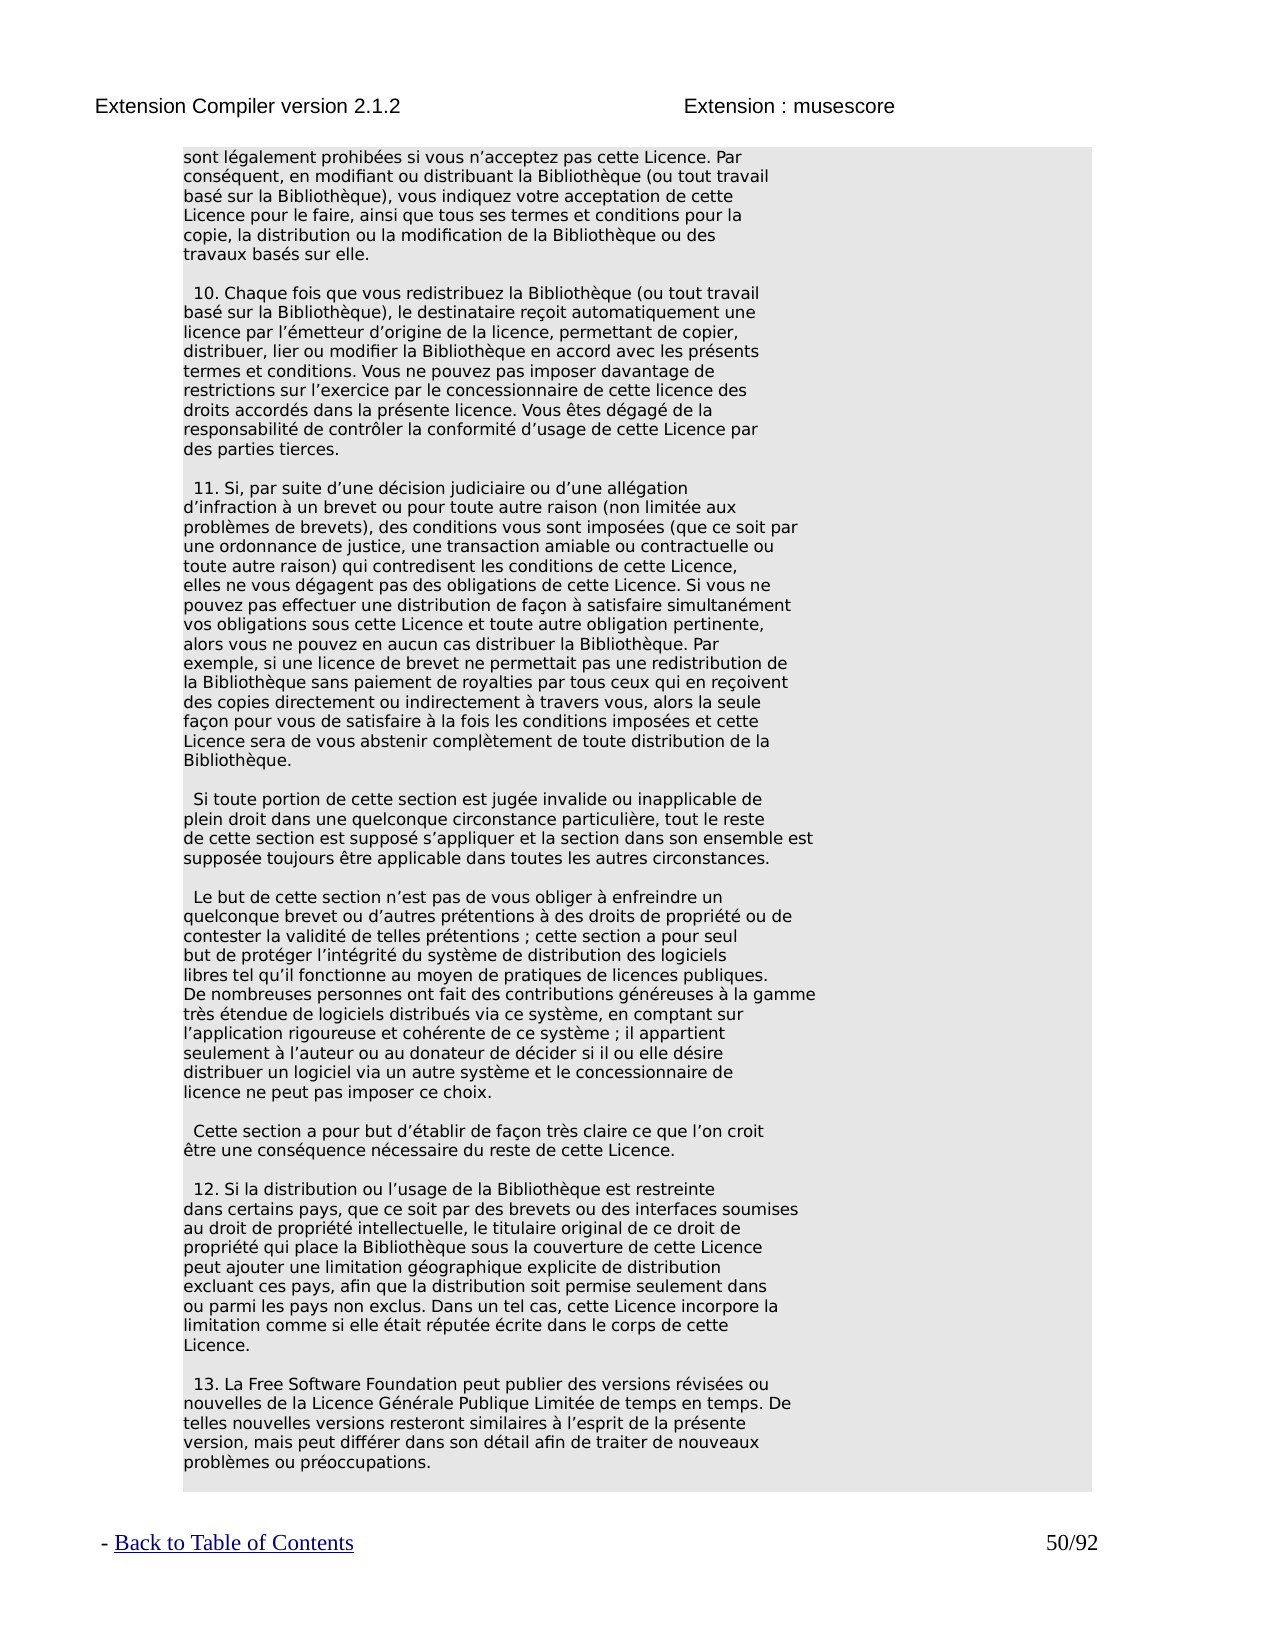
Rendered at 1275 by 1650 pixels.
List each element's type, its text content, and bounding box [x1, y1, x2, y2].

text distribuer, lier ou modifier la Bibliothèque en accord avec les présents [183, 342, 1092, 362]
text problèmes ou préoccupations. [183, 1453, 1092, 1472]
text elles ne vous dégagent pas des obligations de cette Licence. Si vous ne [183, 576, 1092, 596]
text des parties tierces. [183, 440, 1092, 459]
text conséquent, en modifiant ou distribuant la Bibliothèque (ou tout travail [183, 167, 1092, 186]
text Licence sera de vous abstenir complètement de toute distribution de la [183, 732, 1092, 751]
text basé sur la Bibliothèque), vous indiquez votre acceptation de cette [183, 186, 1092, 206]
text contester la validité de telles prétentions ; cette section a pour seul [183, 927, 1092, 946]
text très étendue de logiciels distribués via ce système, en comptant sur [183, 1004, 1092, 1024]
text façon pour vous de satisfaire à la fois les conditions imposées et cette [183, 712, 1092, 732]
text Le but de cette section n’est pas de vous obliger à enfreindre un [183, 888, 1092, 907]
text dans certains pays, que ce soit par des brevets ou des interfaces soumises [183, 1199, 1092, 1219]
text l’application rigoureuse et cohérente de ce système ; il appartient [183, 1024, 1092, 1043]
text licence ne peut pas imposer ce choix. [183, 1082, 1092, 1102]
text Licence pour le faire, ainsi que tous ses termes et conditions pour la [183, 206, 1092, 225]
text travaux basés sur elle. [183, 245, 1092, 264]
text 12. Si la distribution ou l’usage de la Bibliothèque est restreinte [183, 1180, 1092, 1199]
text restrictions sur l’exercice par le concessionnaire de cette licence des [183, 381, 1092, 401]
text version, mais peut différer dans son détail afin de traiter de nouveaux [183, 1433, 1092, 1453]
text excluant ces pays, afin que la distribution soit permise seulement dans [183, 1277, 1092, 1297]
text de cette section est supposé s’appliquer et la section dans son ensemble est [183, 829, 1092, 849]
text au droit de propriété intellectuelle, le titulaire original de ce droit de [183, 1219, 1092, 1238]
text une ordonnance de justice, une transaction amiable ou contractuelle ou [183, 537, 1092, 557]
text 11. Si, par suite d’une décision judiciaire ou d’une allégation [183, 479, 1092, 498]
text telles nouvelles versions resteront similaires à l’esprit de la présente [183, 1414, 1092, 1433]
text Cette section a pour but d’établir de façon très claire ce que l’on croit [183, 1121, 1092, 1141]
text basé sur la Bibliothèque), le destinataire reçoit automatiquement une [183, 303, 1092, 323]
text peut ajouter une limitation géographique explicite de distribution [183, 1258, 1092, 1277]
text être une conséquence nécessaire du reste de cette Licence. [183, 1141, 1092, 1160]
text seulement à l’auteur ou au donateur de décider si il ou elle désire [183, 1043, 1092, 1063]
text toute autre raison) qui contredisent les conditions de cette Licence, [183, 557, 1092, 576]
text droits accordés dans la présente licence. Vous êtes dégagé de la [183, 401, 1092, 420]
text sont légalement prohibées si vous n’acceptez pas cette Licence. Par [183, 147, 1092, 167]
text but de protéger l’intégrité du système de distribution des logiciels [183, 946, 1092, 966]
text alors vous ne pouvez en aucun cas distribuer la Bibliothèque. Par [183, 634, 1092, 654]
text la Bibliothèque sans paiement de royalties par tous ceux qui en reçoivent [183, 673, 1092, 693]
text 10. Chaque fois que vous redistribuez la Bibliothèque (ou tout travail [183, 284, 1092, 303]
text quelconque brevet ou d’autres prétentions à des droits de propriété ou de [183, 907, 1092, 927]
text Si toute portion de cette section est jugée invalide ou inapplicable de [183, 790, 1092, 810]
text supposée toujours être applicable dans toutes les autres circonstances. [183, 849, 1092, 868]
text De nombreuses personnes ont fait des contributions généreuses à la gamme [183, 985, 1092, 1004]
text Bibliothèque. [183, 751, 1092, 771]
text licence par l’émetteur d’origine de la licence, permettant de copier, [183, 323, 1092, 342]
text problèmes de brevets), des conditions vous sont imposées (que ce soit par [183, 518, 1092, 537]
text libres tel qu’il fonctionne au moyen de pratiques de licences publiques. [183, 966, 1092, 985]
text responsabilité de contrôler la conformité d’usage de cette Licence par [183, 420, 1092, 440]
text propriété qui place la Bibliothèque sous la couverture de cette Licence [183, 1238, 1092, 1258]
text termes et conditions. Vous ne pouvez pas imposer davantage de [183, 362, 1092, 381]
text ou parmi les pays non exclus. Dans un tel cas, cette Licence incorpore la [183, 1297, 1092, 1316]
text vos obligations sous cette Licence et toute autre obligation pertinente, [183, 615, 1092, 634]
text pouvez pas effectuer une distribution de façon à satisfaire simultanément [183, 596, 1092, 615]
text Licence. [183, 1336, 1092, 1355]
text exemple, si une licence de brevet ne permettait pas une redistribution de [183, 654, 1092, 673]
text plein droit dans une quelconque circonstance particulière, tout le reste [183, 810, 1092, 829]
text 13. La Free Software Foundation peut publier des versions révisées ou [183, 1375, 1092, 1394]
text nouvelles de la Licence Générale Publique Limitée de temps en temps. De [183, 1394, 1092, 1414]
text copie, la distribution ou la modification de la Bibliothèque ou des [183, 225, 1092, 245]
text d’infraction à un brevet ou pour toute autre raison (non limitée aux [183, 498, 1092, 518]
text des copies directement ou indirectement à travers vous, alors la seule [183, 693, 1092, 712]
text distribuer un logiciel via un autre système et le concessionnaire de [183, 1063, 1092, 1082]
text limitation comme si elle était réputée écrite dans le corps de cette [183, 1316, 1092, 1336]
